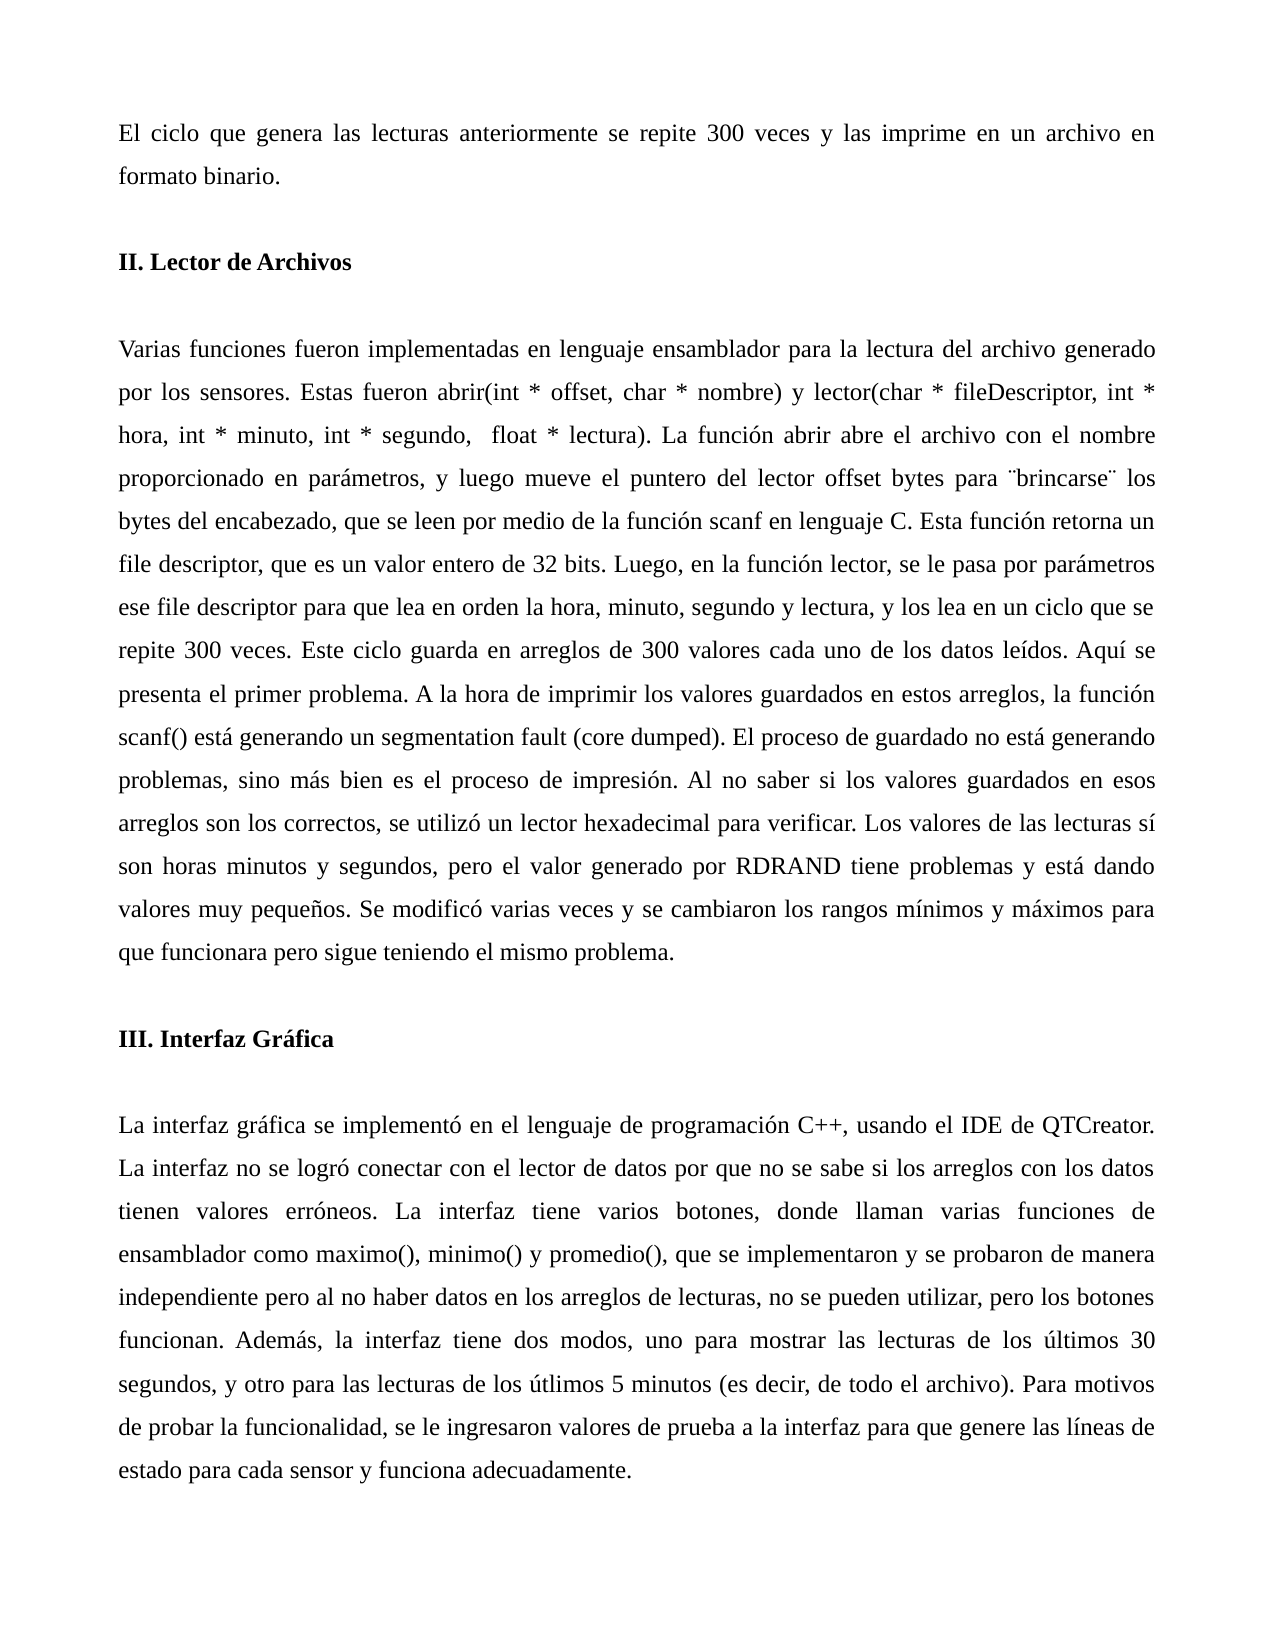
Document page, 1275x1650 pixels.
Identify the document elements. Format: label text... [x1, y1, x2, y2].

text El ciclo que genera las lecturas anteriormente se repite 300 veces y las imprime en un archivo en formato binario. [118, 118, 1157, 190]
text III. Interfaz Gráfica [118, 1024, 1157, 1052]
text La interfaz gráfica se implementó en el lenguaje de programación C++, usando el IDE de QTCreator. La interfaz no se logró conectar con el lector de datos por que no se sabe si los arreglos con los datos tienen valores erróneos. La interfaz tiene varios botones, donde llaman varias funciones de ensamblador como maximo(), minimo() y promedio(), que se implementaron y se probaron de manera independiente pero al no haber datos en los arreglos de lecturas, no se pueden utilizar, pero los botones funcionan. Además, la interfaz tiene dos modos, uno para mostrar las lecturas de los últimos 30 segundos, y otro para las lecturas de los útlimos 5 minutos (es decir, de todo el archivo). Para motivos de probar la funcionalidad, se le ingresaron valores de prueba a la interfaz para que genere las líneas de estado para cada sensor y funciona adecuadamente. [118, 1110, 1157, 1484]
text Varias funciones fueron implementadas en lenguaje ensamblador para la lectura del archivo generado por los sensores. Estas fueron abrir(int * offset, char * nombre) y lector(char * fileDescriptor, int * hora, int * minuto, int * segundo, float * lectura). La función abrir abre el archivo con el nombre proporcionado en parámetros, y luego mueve el puntero del lector offset bytes para ¨brincarse¨ los bytes del encabezado, que se leen por medio de la función scanf en lenguaje C. Esta función retorna un file descriptor, que es un valor entero de 32 bits. Luego, en la función lector, se le pasa por parámetros ese file descriptor para que lea en orden la hora, minuto, segundo y lectura, y los lea en un ciclo que se repite 300 veces. Este ciclo guarda en arreglos de 300 valores cada uno de los datos leídos. Aquí se presenta el primer problema. A la hora de imprimir los valores guardados en estos arreglos, la función scanf() está generando un segmentation fault (core dumped). El proceso de guardado no está generando problemas, sino más bien es el proceso de impresión. Al no saber si los valores guardados en esos arreglos son los correctos, se utilizó un lector hexadecimal para verificar. Los valores de las lecturas sí son horas minutos y segundos, pero el valor generado por RDRAND tiene problemas y está dando valores muy pequeños. Se modificó varias veces y se cambiaron los rangos mínimos y máximos para que funcionara pero sigue teniendo el mismo problema. [118, 334, 1157, 966]
text II. Lector de Archivos [118, 247, 1157, 276]
